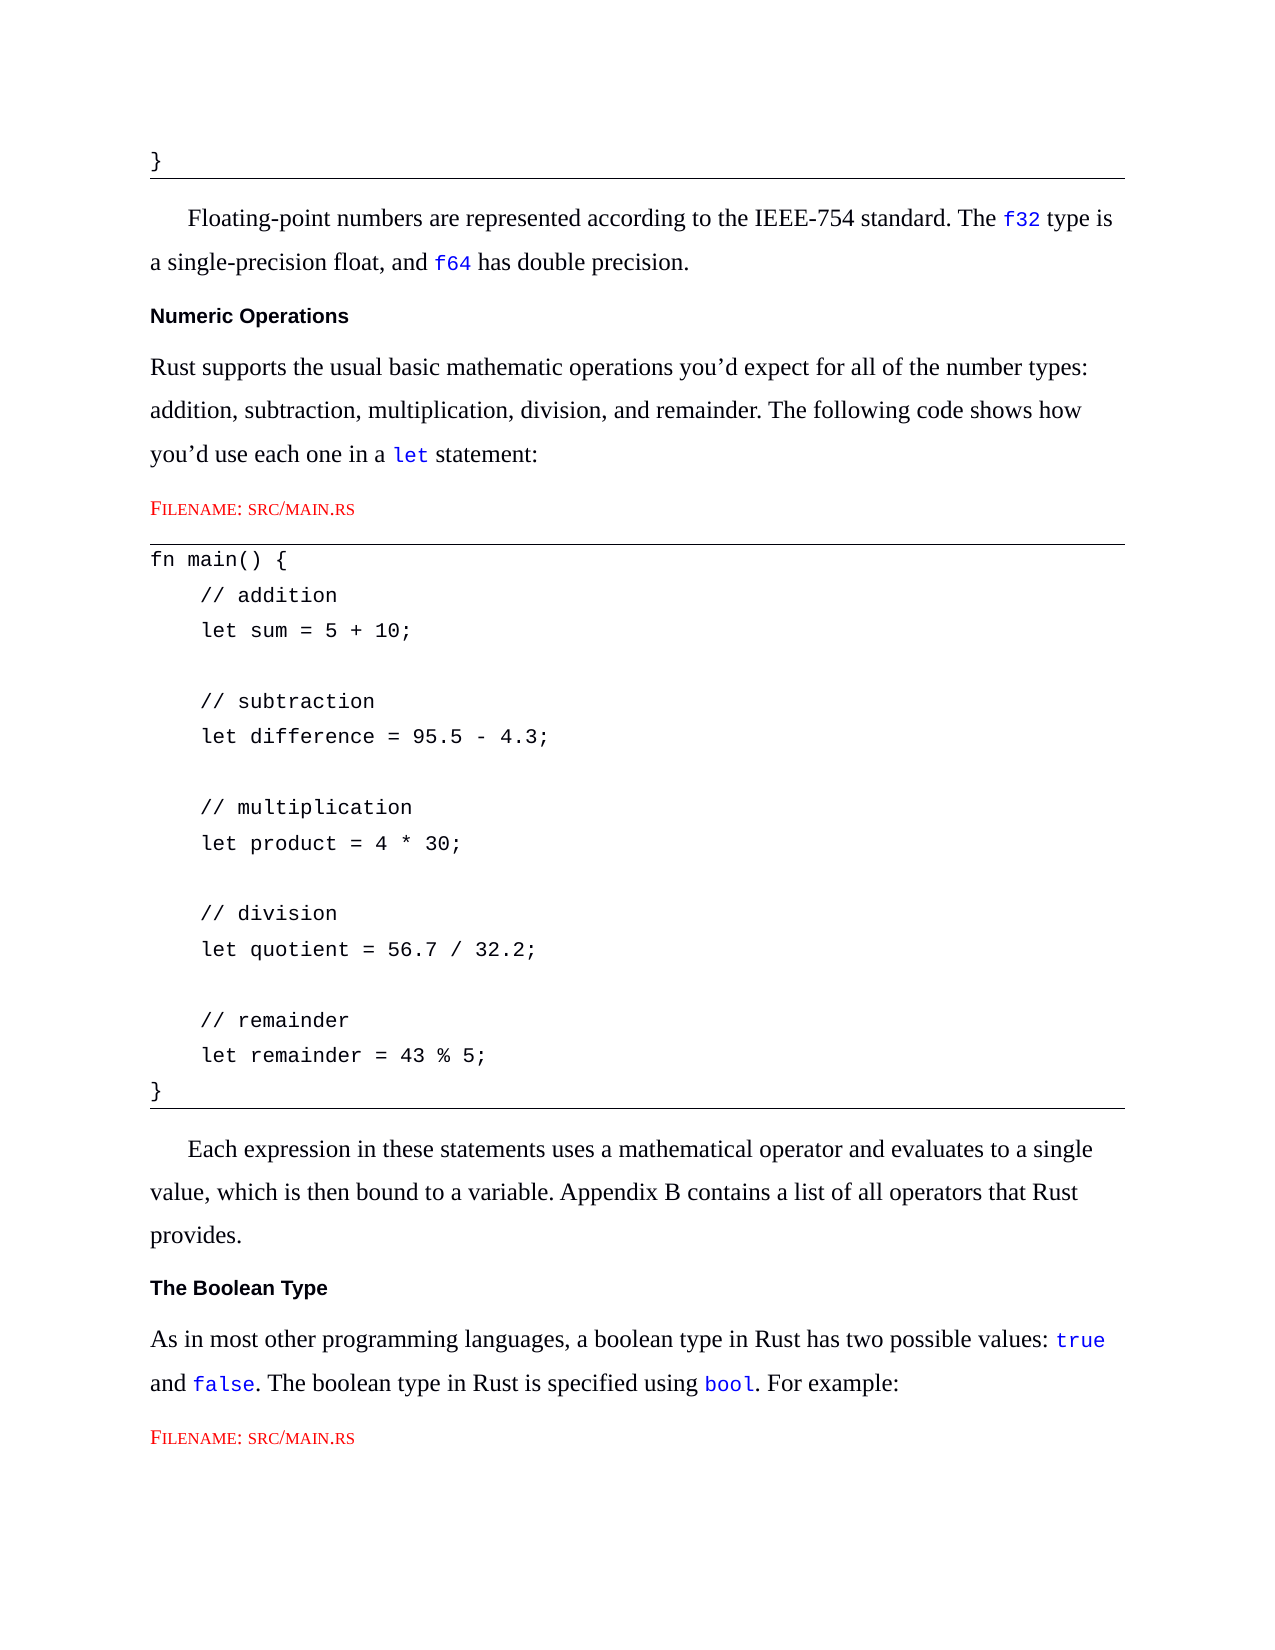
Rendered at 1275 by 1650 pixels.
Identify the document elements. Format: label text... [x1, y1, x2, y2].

text Floating-point numbers are represented according to the IEEE-754 standard. The f32 type is a single-precision float, and f64 has double precision. [150, 203, 1125, 277]
text let quotient = 56.7 / 32.2; [150, 939, 1125, 962]
text let remainder = 43 % 5; [150, 1045, 1125, 1069]
text Numeric Operations [150, 304, 1125, 328]
text } [150, 150, 1125, 178]
text // subtraction [150, 691, 1125, 714]
text let product = 4 * 30; [150, 833, 1125, 856]
text let difference = 95.5 - 4.3; [150, 726, 1125, 750]
text // addition [150, 585, 1125, 608]
text // division [150, 903, 1125, 927]
text fn main() { [150, 545, 1125, 573]
text let sum = 5 + 10; [150, 620, 1125, 644]
text As in most other programming languages, a boolean type in Rust has two possible values: true and false. The boolean type in Rust is specified using bool. For example: [150, 1324, 1125, 1397]
text The Boolean Type [150, 1276, 1125, 1299]
text Each expression in these statements uses a mathematical operator and evaluates to a single value, which is then bound to a variable. Appendix B contains a list of all operators that Rust provides. [150, 1134, 1125, 1249]
text Filename: src/main.rs [150, 1425, 1125, 1449]
text } [150, 1081, 1125, 1108]
text Filename: src/main.rs [150, 496, 1125, 519]
text Rust supports the usual basic mathematic operations you’d expect for all of the number types: addition, subtraction, multiplication, division, and remainder. The following code shows how you’d use each one in a let statement: [150, 352, 1125, 468]
text // remainder [150, 1010, 1125, 1033]
text // multiplication [150, 797, 1125, 821]
